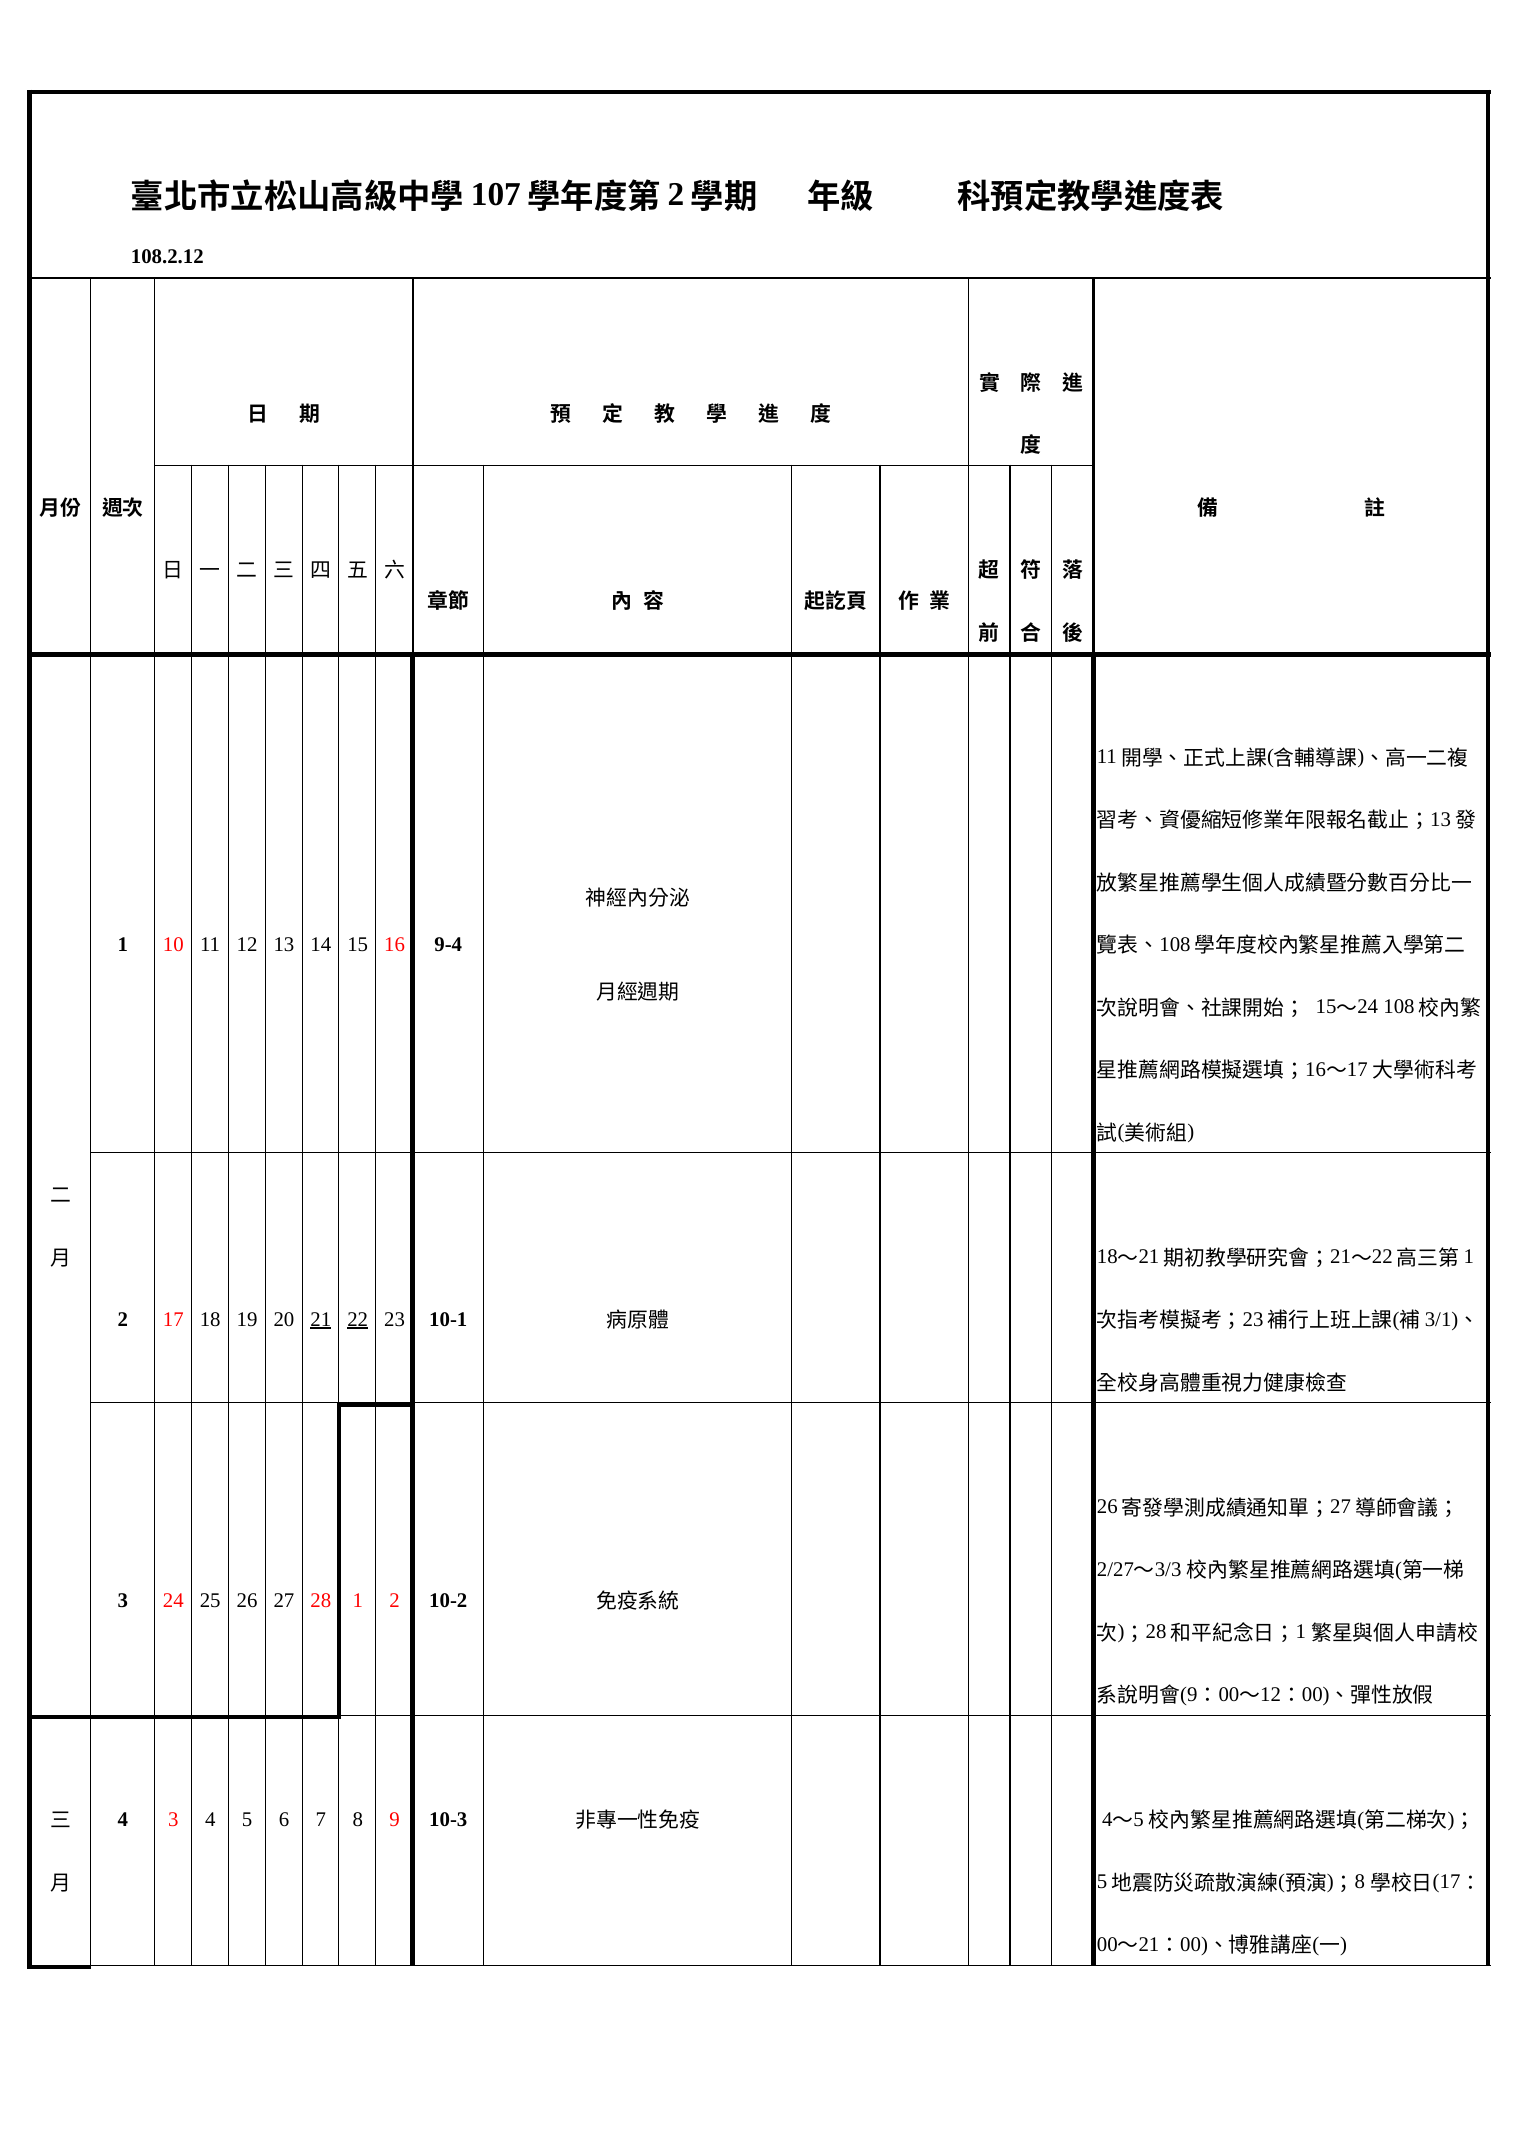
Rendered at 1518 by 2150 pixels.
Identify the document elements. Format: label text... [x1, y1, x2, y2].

table_cell 9 [376, 1716, 410, 1964]
table_cell 六 [376, 466, 412, 652]
table_cell 實 際 進 度 [969, 279, 1092, 464]
table_cell [1052, 657, 1091, 1152]
table_cell 14 [303, 657, 338, 1152]
table_cell [1011, 1403, 1051, 1714]
table_cell 預 定 教 學 進 度 [414, 279, 968, 464]
table_cell 28 [303, 1403, 337, 1714]
table_cell 10 [155, 657, 191, 1152]
table_cell 21 [303, 1153, 338, 1402]
table_cell 16 [376, 657, 410, 1152]
table_cell 二 月 [32, 657, 90, 1714]
table_cell [792, 1403, 879, 1714]
table_cell [792, 1716, 879, 1964]
table_cell 符合 [1011, 466, 1051, 652]
table_cell [969, 657, 1009, 1152]
table_cell 四 [303, 466, 338, 652]
table_cell [969, 1716, 1009, 1964]
table_cell [881, 1153, 968, 1402]
table_cell 週次 [91, 279, 154, 652]
table_cell 25 [192, 1403, 228, 1714]
table_cell 12 [229, 657, 265, 1152]
table_cell 非專一性免疫 [484, 1716, 791, 1964]
table_cell 日 [155, 466, 191, 652]
table_cell 一 [192, 466, 228, 652]
table_cell 11開學、正式上課(含輔導課)、高一二複習考、資優縮短修業年限報名截止；13發放繁星推薦學生個人成績暨分數百分比一覽表、108學年度校內繁星推薦入學第二次說明會、社課開始； 15～24 108校內繁星推薦網路模擬選填；16～17 大學術科考試(美術組) [1096, 657, 1486, 1152]
table_cell 8 [339, 1716, 375, 1964]
table_cell 9-4 [415, 657, 483, 1152]
table_cell 二 [229, 466, 265, 652]
table_cell 3 [155, 1719, 191, 1964]
table_cell 5 [229, 1719, 265, 1964]
table_cell [1052, 1153, 1091, 1402]
table_cell 三 月 [32, 1719, 90, 1964]
table_cell 18 [192, 1153, 228, 1402]
table_cell 病原體 [484, 1153, 791, 1402]
table_cell 22 [339, 1153, 375, 1402]
table_cell 五 [339, 466, 375, 652]
table_cell [1011, 1153, 1051, 1402]
table_cell 超前 [969, 466, 1009, 652]
table_cell [969, 1403, 1009, 1714]
table_cell 三 [266, 466, 302, 652]
table_cell 24 [155, 1403, 191, 1714]
table_cell 10-1 [415, 1153, 483, 1402]
table_cell 27 [266, 1403, 302, 1714]
table_cell 月份 [32, 279, 90, 652]
table_cell 4～5 校內繁星推薦網路選填(第二梯次)；5地震防災疏散演練(預演)；8 學校日(17：00～21：00)、博雅講座(一) [1096, 1716, 1486, 1964]
table_cell [1052, 1716, 1091, 1964]
table_cell 備 註 [1095, 279, 1486, 652]
table_cell 7 [303, 1719, 338, 1964]
table_cell 17 [155, 1153, 191, 1402]
table_cell [1011, 1716, 1051, 1964]
table_cell 4 [192, 1719, 228, 1964]
table_cell 11 [192, 657, 228, 1152]
table_cell 20 [266, 1153, 302, 1402]
table_cell [881, 657, 968, 1152]
table_cell 神經內分泌 月經週期 [484, 657, 791, 1152]
table_cell 3 [91, 1403, 154, 1714]
table_cell 23 [376, 1153, 410, 1402]
table_cell 作 業 [881, 466, 968, 652]
table_cell [1011, 657, 1051, 1152]
table_cell [969, 1153, 1009, 1402]
table_cell 6 [266, 1719, 302, 1964]
table_cell 免疫系統 [484, 1403, 791, 1714]
table_cell 內 容 [484, 466, 791, 652]
table_cell [881, 1403, 968, 1714]
table_cell 13 [266, 657, 302, 1152]
table_cell 4 [91, 1719, 154, 1964]
table_cell 10-3 [415, 1716, 483, 1964]
table_cell 26寄發學測成績通知單；27導師會議；2/27～3/3 校內繁星推薦網路選填(第一梯次)；28和平紀念日；1 繁星與個人申請校系說明會(9：00～12：00)、彈性放假 [1096, 1403, 1486, 1714]
table_cell 1 [91, 657, 154, 1152]
table_cell 日 期 [155, 279, 412, 464]
table_cell 10-2 [415, 1403, 483, 1714]
table_cell 2 [376, 1407, 410, 1714]
table_cell [881, 1716, 968, 1964]
table_cell 26 [229, 1403, 265, 1714]
table_cell 章節 [414, 466, 483, 652]
table_cell 起訖頁 [792, 466, 879, 652]
table_cell 2 [91, 1153, 154, 1402]
table_cell [792, 657, 879, 1152]
table_cell [1052, 1403, 1091, 1714]
table_cell 15 [339, 657, 375, 1152]
table_cell 1 [341, 1407, 375, 1714]
table_header 臺北市立松山高級中學107學年度第2學期 年級 科預定教學進度表 108.2.12 [32, 94, 1486, 277]
table_cell 19 [229, 1153, 265, 1402]
table_cell [792, 1153, 879, 1402]
table_cell 落後 [1052, 466, 1092, 652]
table_cell 18～21期初教學研究會；21～22高三第1次指考模擬考；23補行上班上課(補3/1)、全校身高體重視力健康檢查 [1096, 1153, 1486, 1402]
